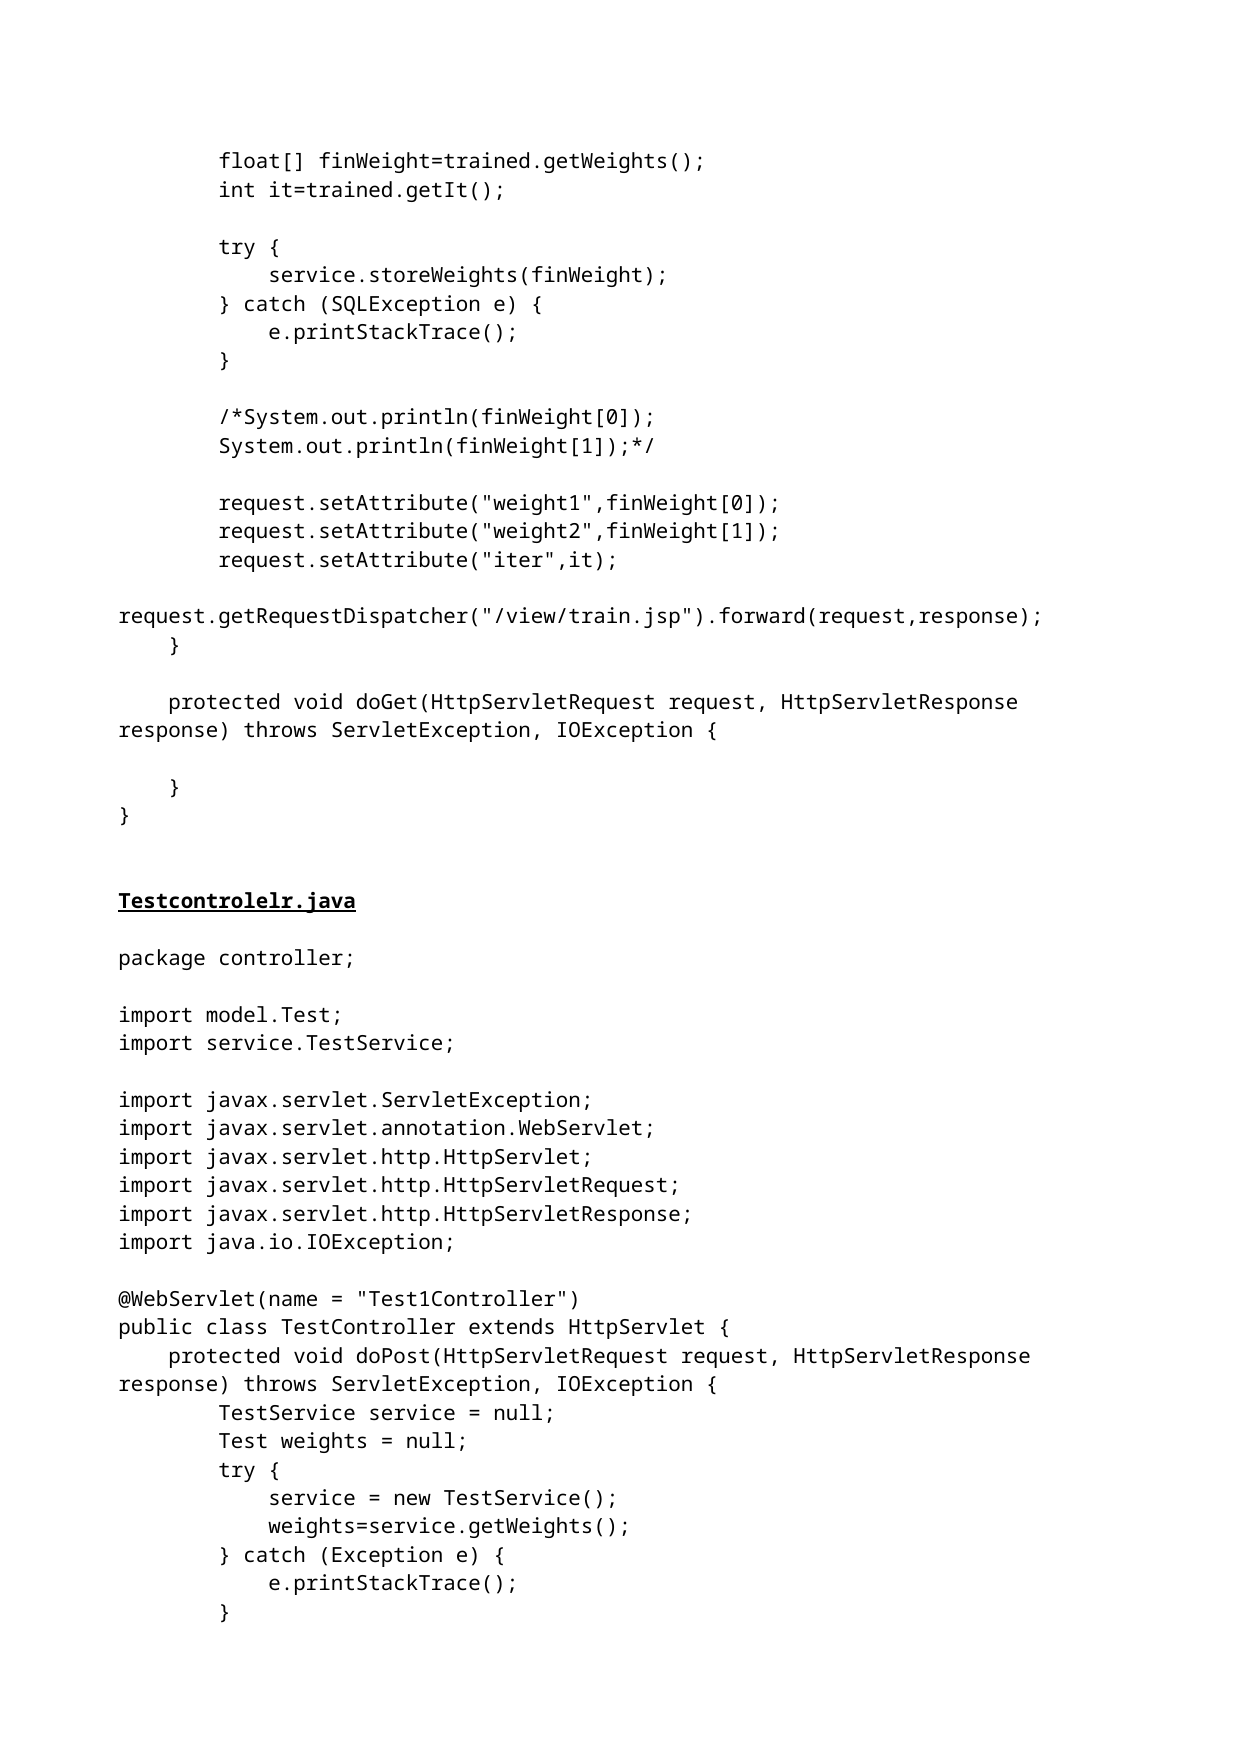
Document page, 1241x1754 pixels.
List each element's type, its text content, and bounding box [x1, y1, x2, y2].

text } catch (Exception e) { [118, 1540, 1122, 1568]
text System.out.println(finWeight[1]);*/ [118, 431, 1122, 459]
text import javax.servlet.http.HttpServletRequest; [118, 1170, 1122, 1199]
text int it=trained.getIt(); [118, 175, 1122, 203]
text import model.Test; [118, 1000, 1122, 1028]
text float[] finWeight=trained.getWeights(); [118, 147, 1122, 175]
text /*System.out.println(finWeight[0]); [118, 402, 1122, 431]
text protected void doPost(HttpServletRequest request, HttpServletResponse response) throws ServletException, IOException { [118, 1341, 1122, 1398]
text service.storeWeights(finWeight); [118, 260, 1122, 289]
text protected void doGet(HttpServletRequest request, HttpServletResponse response) throws ServletException, IOException { [118, 687, 1122, 744]
text } catch (SQLException e) { [118, 289, 1122, 317]
text import javax.servlet.http.HttpServletResponse; [118, 1199, 1122, 1227]
text Testcontrolelr.java [118, 886, 1122, 914]
text } [118, 630, 1122, 658]
text import javax.servlet.annotation.WebServlet; [118, 1113, 1122, 1142]
text Test weights = null; [118, 1426, 1122, 1455]
text import service.TestService; [118, 1028, 1122, 1057]
text @WebServlet(name = "Test1Controller") [118, 1284, 1122, 1312]
text import javax.servlet.ServletException; [118, 1085, 1122, 1113]
text try { [118, 232, 1122, 260]
text import java.io.IOException; [118, 1227, 1122, 1256]
text } [118, 801, 1122, 829]
text request.setAttribute("weight2",finWeight[1]); [118, 516, 1122, 545]
text try { [118, 1455, 1122, 1483]
text import javax.servlet.http.HttpServlet; [118, 1142, 1122, 1170]
text e.printStackTrace(); [118, 317, 1122, 346]
text public class TestController extends HttpServlet { [118, 1312, 1122, 1341]
text service = new TestService(); [118, 1483, 1122, 1512]
text e.printStackTrace(); [118, 1568, 1122, 1597]
text request.getRequestDispatcher("/view/train.jsp").forward(request,response); [118, 573, 1122, 630]
text weights=service.getWeights(); [118, 1512, 1122, 1540]
text } [118, 1597, 1122, 1625]
text } [118, 346, 1122, 374]
text } [118, 772, 1122, 801]
text request.setAttribute("iter",it); [118, 545, 1122, 573]
text TestService service = null; [118, 1398, 1122, 1426]
text package controller; [118, 943, 1122, 971]
text request.setAttribute("weight1",finWeight[0]); [118, 488, 1122, 516]
